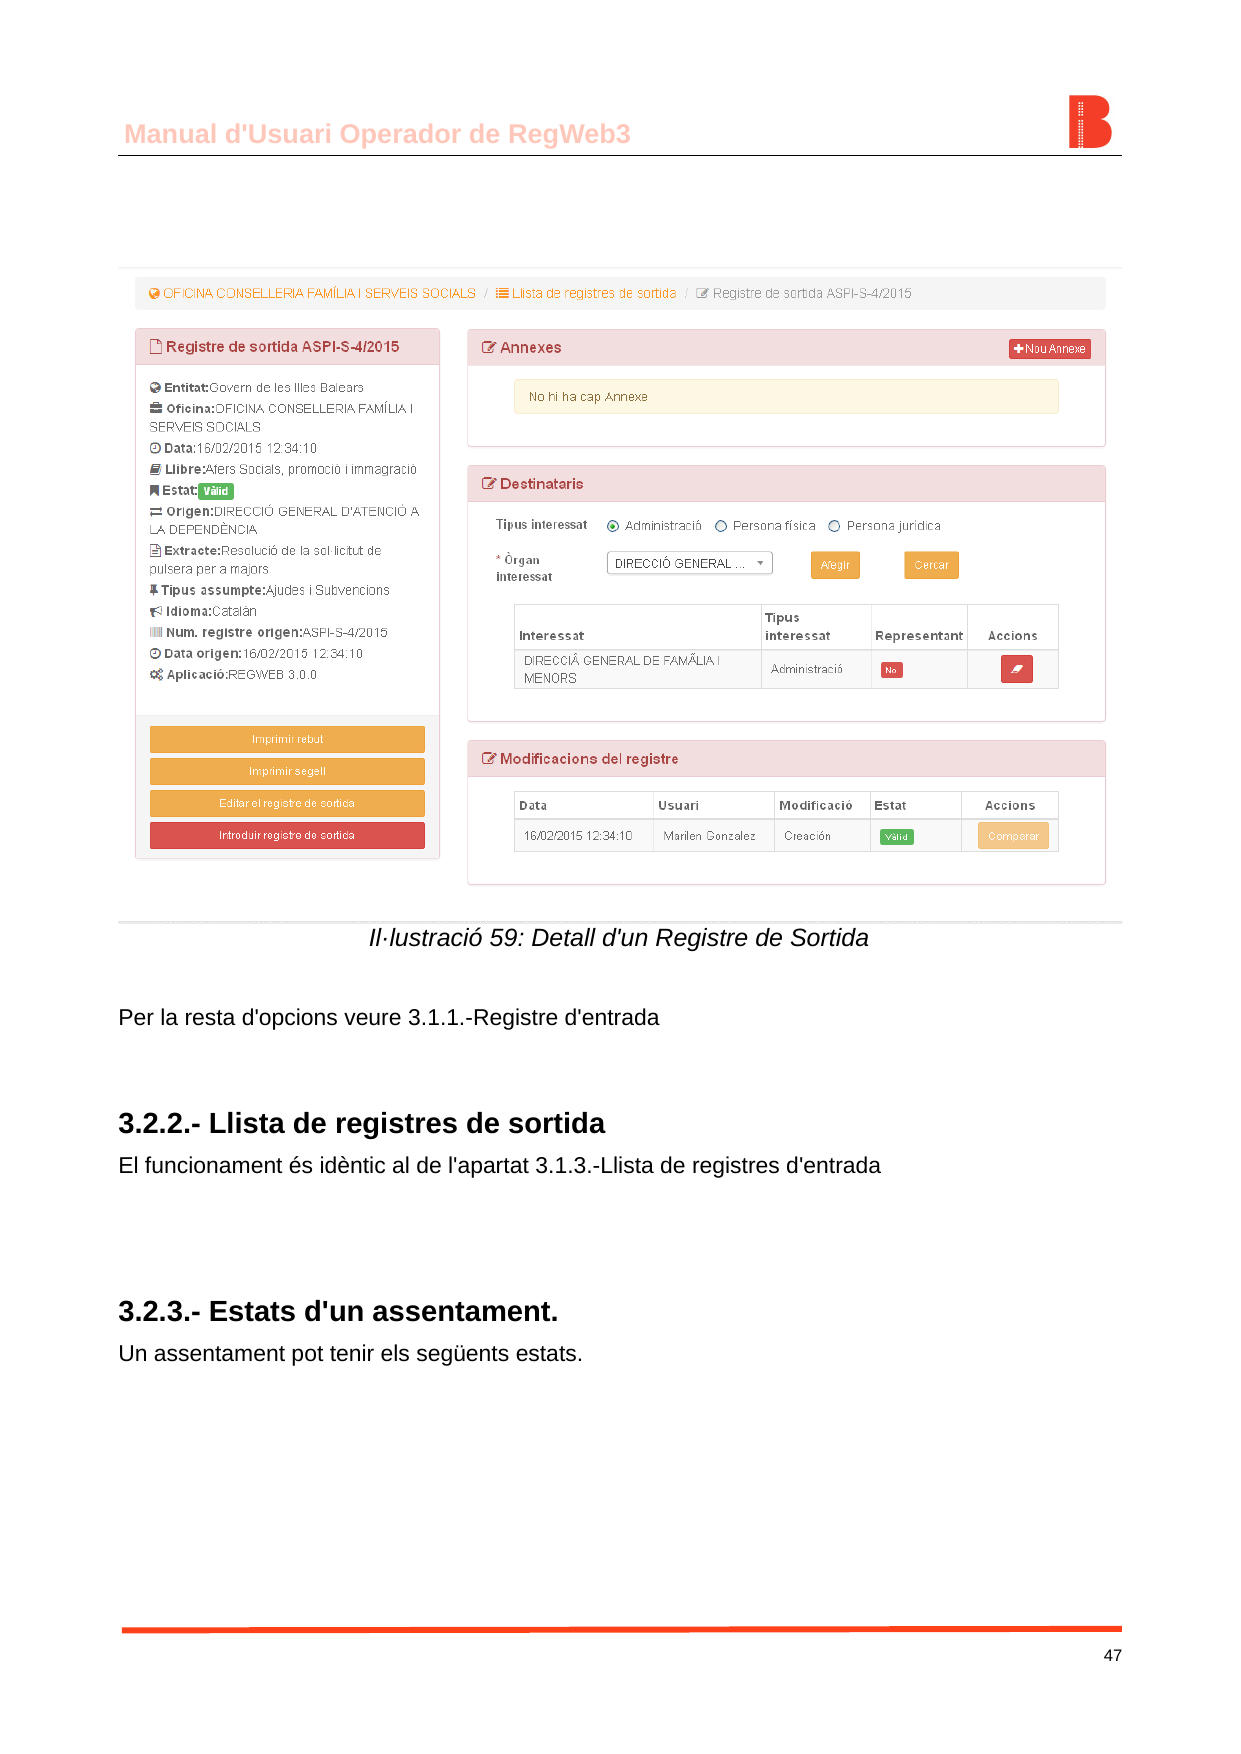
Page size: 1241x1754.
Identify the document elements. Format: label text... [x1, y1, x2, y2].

text Un assentament pot tenir els següents estats. [118, 1340, 1122, 1366]
text El funcionament és idèntic al de l'apartat 3.1.3.-Llista de registres d'entrada [118, 1152, 1122, 1178]
text Per la resta d'opcions veure 3.1.1.-Registre d'entrada [118, 1003, 1122, 1030]
picture [118, 267, 1123, 924]
subtitle Llista de registres de sortida [118, 1106, 1122, 1140]
subtitle Estats d'un assentament. [118, 1294, 1122, 1327]
text Il·lustració 59: Detall d'un Registre de Sortida [118, 924, 1122, 952]
picture [1063, 94, 1117, 150]
